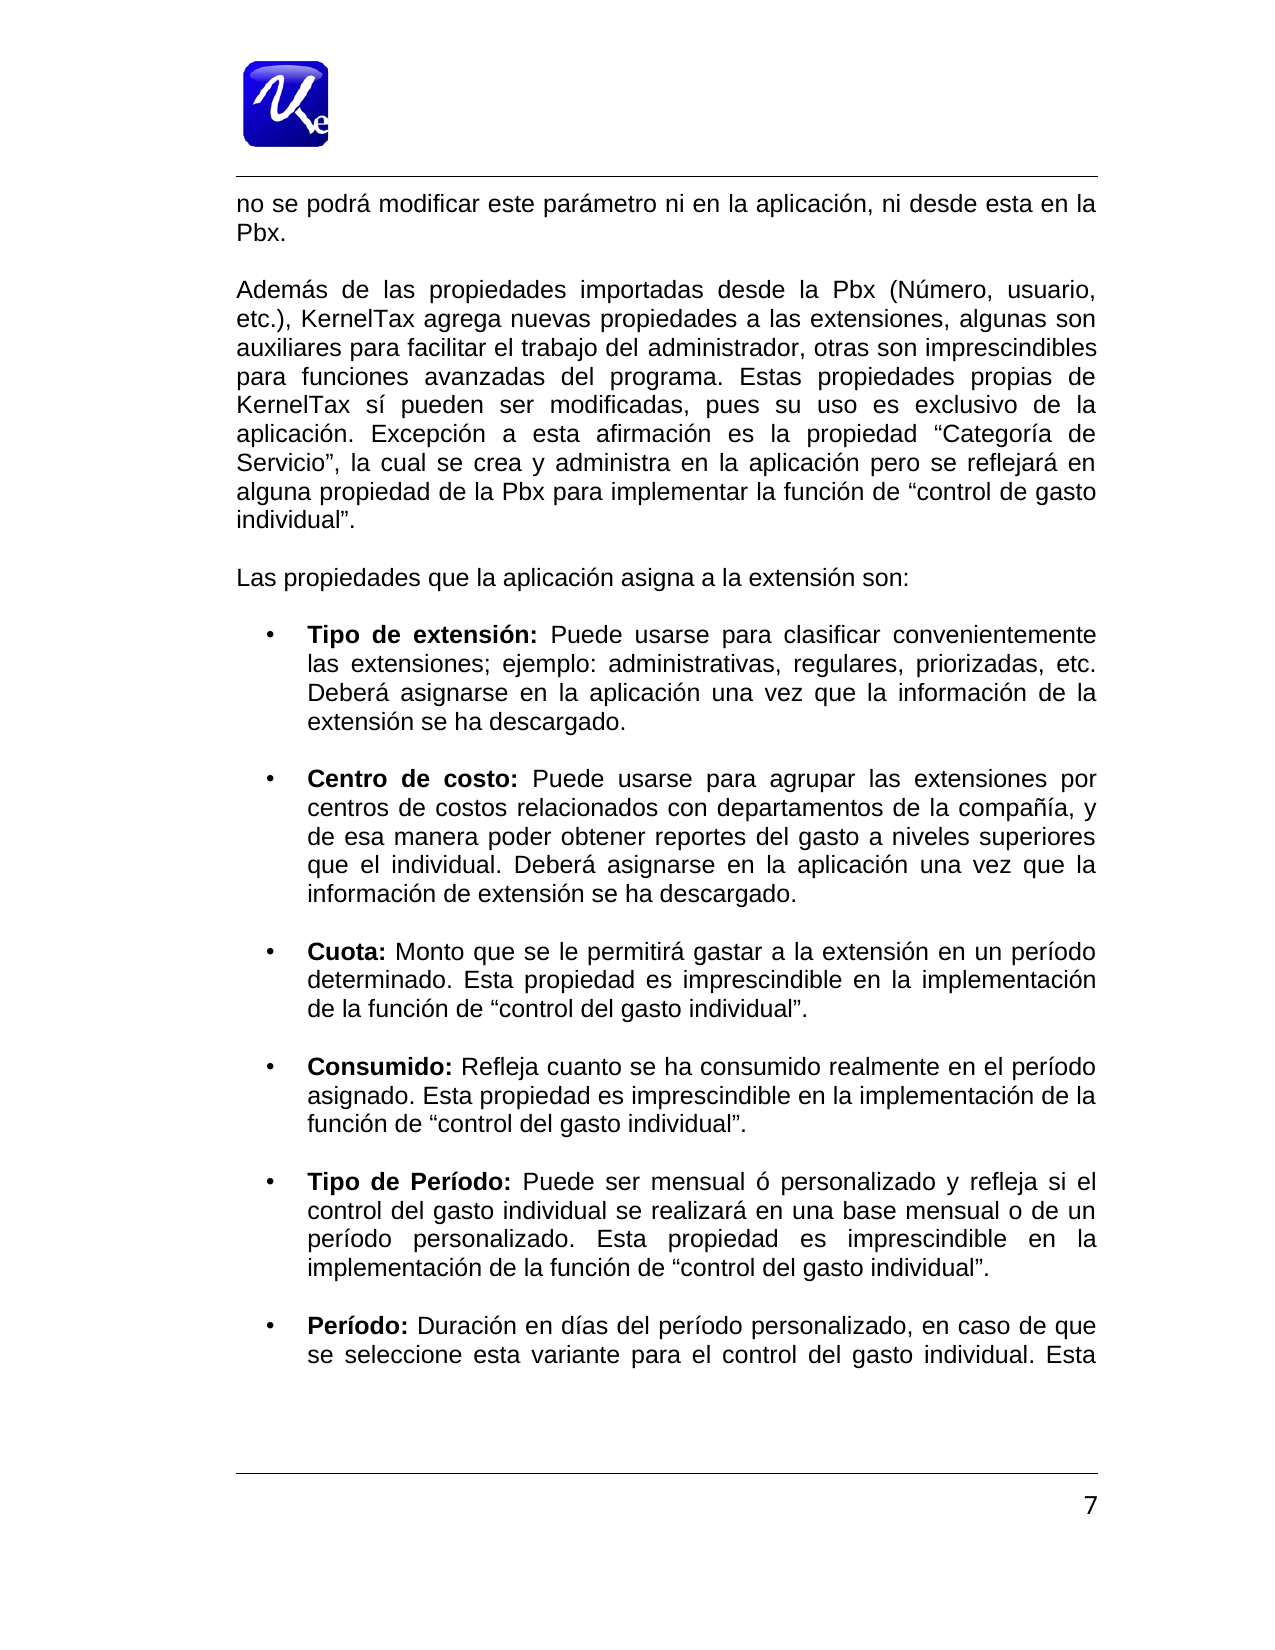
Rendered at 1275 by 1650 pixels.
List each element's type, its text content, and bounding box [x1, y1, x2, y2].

list Centro de costo: Puede usarse para agrupar las extensiones por centros de costos relacionados con departamentos de la compañía, y de esa manera poder obtener reportes del gasto a niveles superiores que el individual. Deberá asignarse en la aplicación una vez que la información de extensión se ha descargado. [266, 764, 1098, 908]
list Cuota: Monto que se le permitirá gastar a la extensión en un período determinado. Esta propiedad es imprescindible en la implementación de la función de “control del gasto individual”. [266, 937, 1098, 1023]
text Además de las propiedades importadas desde la Pbx (Número, usuario, etc.), KernelTax agrega nuevas propiedades a las extensiones, algunas son auxiliares para facilitar el trabajo del administrador, otras son imprescindibles para funciones avanzadas del programa. Estas propiedades propias de KernelTax sí pueden ser modificadas, pues su uso es exclusivo de la aplicación. Excepción a esta afirmación es la propiedad “Categoría de Servicio”, la cual se crea y administra en la aplicación pero se reflejará en alguna propiedad de la Pbx para implementar la función de “control de gasto individual”. [236, 275, 1098, 534]
picture [243, 61, 329, 147]
list Consumido: Refleja cuanto se ha consumido realmente en el período asignado. Esta propiedad es imprescindible en la implementación de la función de “control del gasto individual”. [266, 1052, 1098, 1138]
text Las propiedades que la aplicación asigna a la extensión son: [236, 563, 1098, 591]
list Período: Duración en días del período personalizado, en caso de que se seleccione esta variante para el control del gasto individual. Esta [266, 1311, 1098, 1368]
list Tipo de Período: Puede ser mensual ó personalizado y refleja si el control del gasto individual se realizará en una base mensual o de un período personalizado. Esta propiedad es imprescindible en la implementación de la función de “control del gasto individual”. [266, 1167, 1098, 1282]
list Tipo de extensión: Puede usarse para clasificar convenientemente las extensiones; ejemplo: administrativas, regulares, priorizadas, etc. Deberá asignarse en la aplicación una vez que la información de la extensión se ha descargado. [266, 620, 1098, 735]
text no se podrá modificar este parámetro ni en la aplicación, ni desde esta en la Pbx. [236, 189, 1098, 246]
